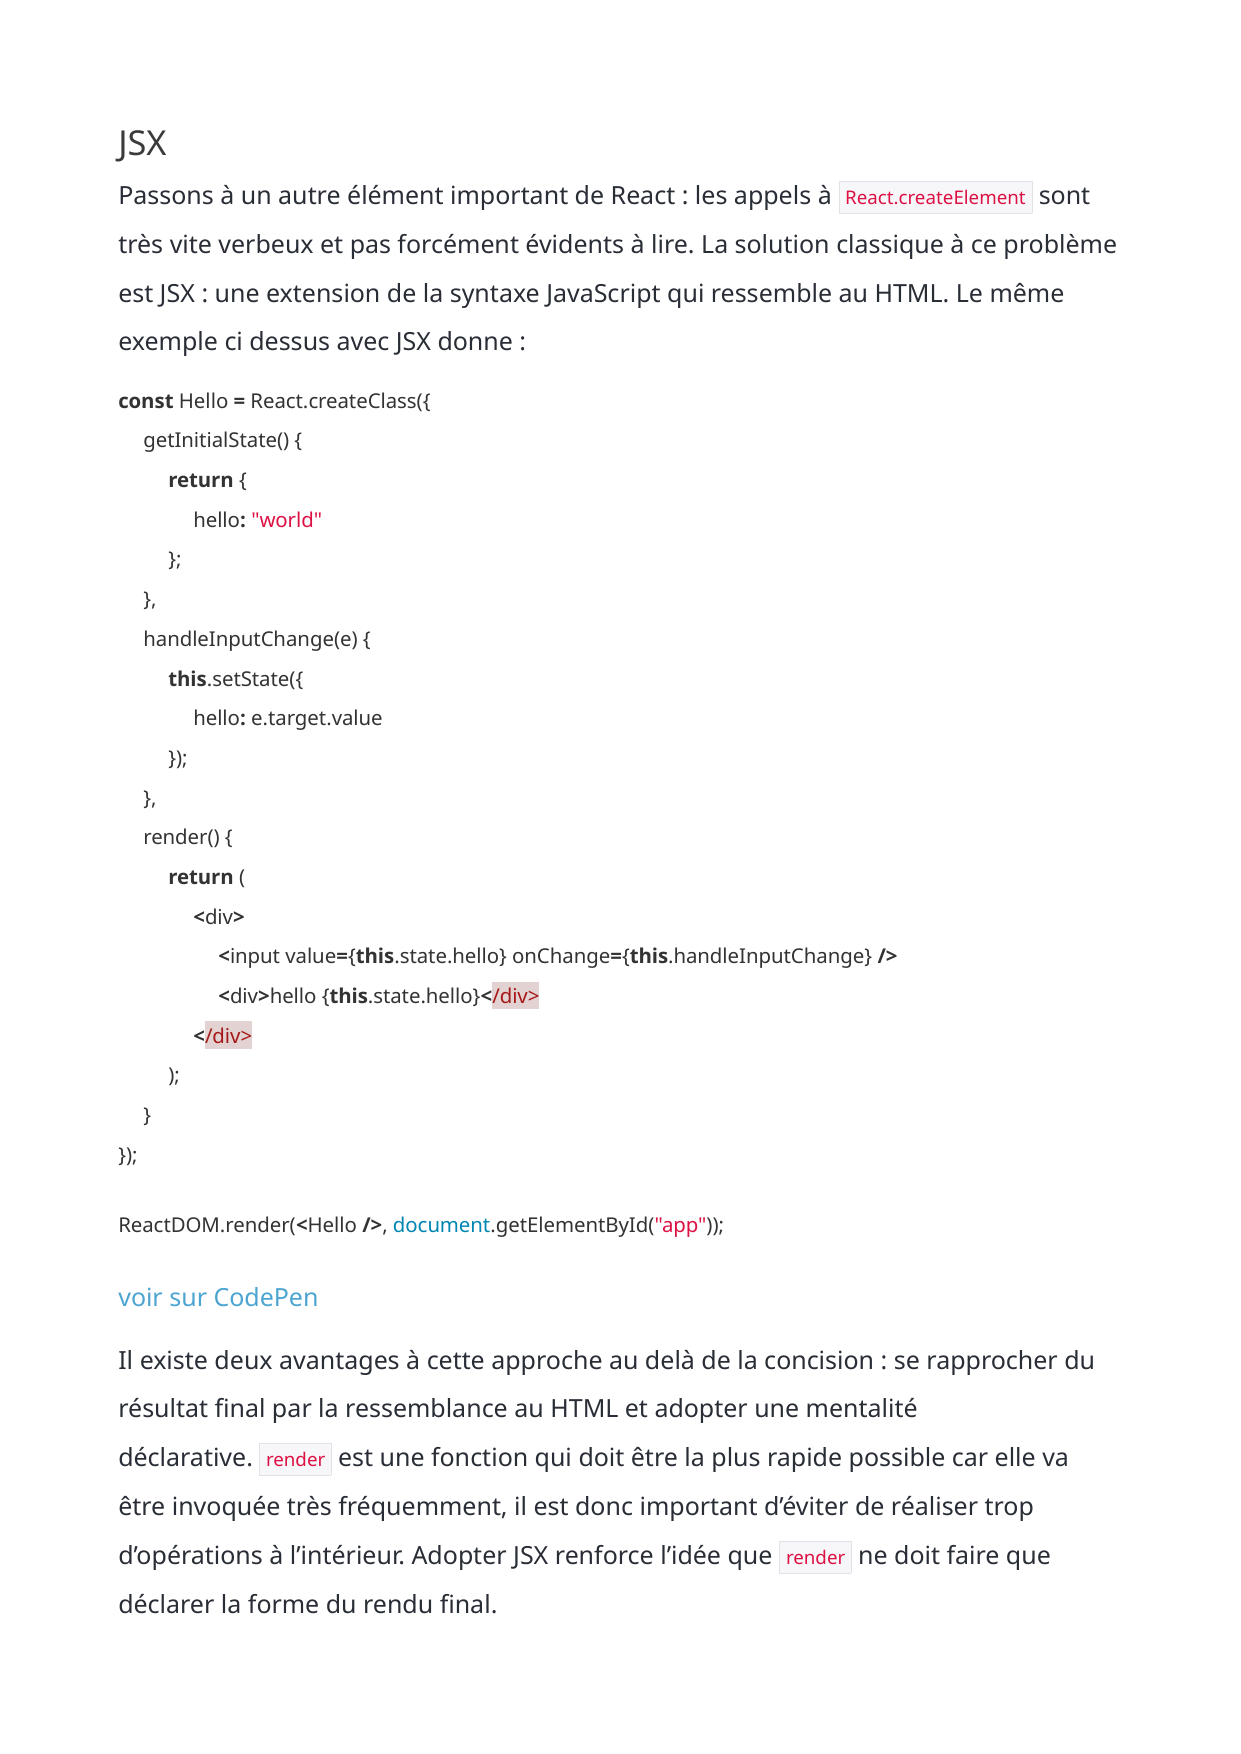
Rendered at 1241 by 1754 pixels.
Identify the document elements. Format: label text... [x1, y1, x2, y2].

text return ( [118, 863, 1122, 891]
text <div>hello {this.state.hello}</div> [118, 982, 1122, 1010]
text }; [118, 545, 1122, 573]
text this.setState({ [118, 664, 1122, 692]
text render() { [118, 823, 1122, 851]
text ReactDOM.render(<Hello />, document.getElementById("app")); [118, 1211, 1122, 1239]
text <input value={this.state.hello} onChange={this.handleInputChange} /> [118, 942, 1122, 970]
text return { [118, 466, 1122, 494]
text handleInputChange(e) { [118, 624, 1122, 652]
text }); [118, 1140, 1122, 1168]
text }); [118, 743, 1122, 772]
text </div> [118, 1021, 1122, 1049]
text Il existe deux avantages à cette approche au delà de la concision : se rapprocher du résultat final par la ressemblance au HTML et adopter une mentalité déclarative. render est une fonction qui doit être la plus rapide possible car elle va être invoquée très fréquemment, il est donc important d’éviter de réaliser trop d’opérations à l’intérieur. Adopter JSX renforce l’idée que render ne doit faire que déclarer la forme du rendu final. [118, 1343, 1122, 1621]
text getInitialState() { [118, 426, 1122, 454]
text hello: e.target.value [118, 704, 1122, 732]
subtitle JSX [118, 118, 1122, 165]
text } [118, 1101, 1122, 1129]
text }, [118, 585, 1122, 613]
text Passons à un autre élément important de React : les appels à React.createElement sont très vite verbeux et pas forcément évidents à lire. La solution classique à ce problème est JSX : une extension de la syntaxe JavaScript qui ressemble au HTML. Le même exemple ci dessus avec JSX donne : [118, 177, 1122, 358]
text <div> [118, 902, 1122, 930]
text const Hello = React.createClass({ [118, 387, 1122, 414]
text ); [118, 1061, 1122, 1089]
text hello: "world" [118, 505, 1122, 533]
text voir sur CodePen [118, 1280, 1122, 1314]
text }, [118, 783, 1122, 811]
